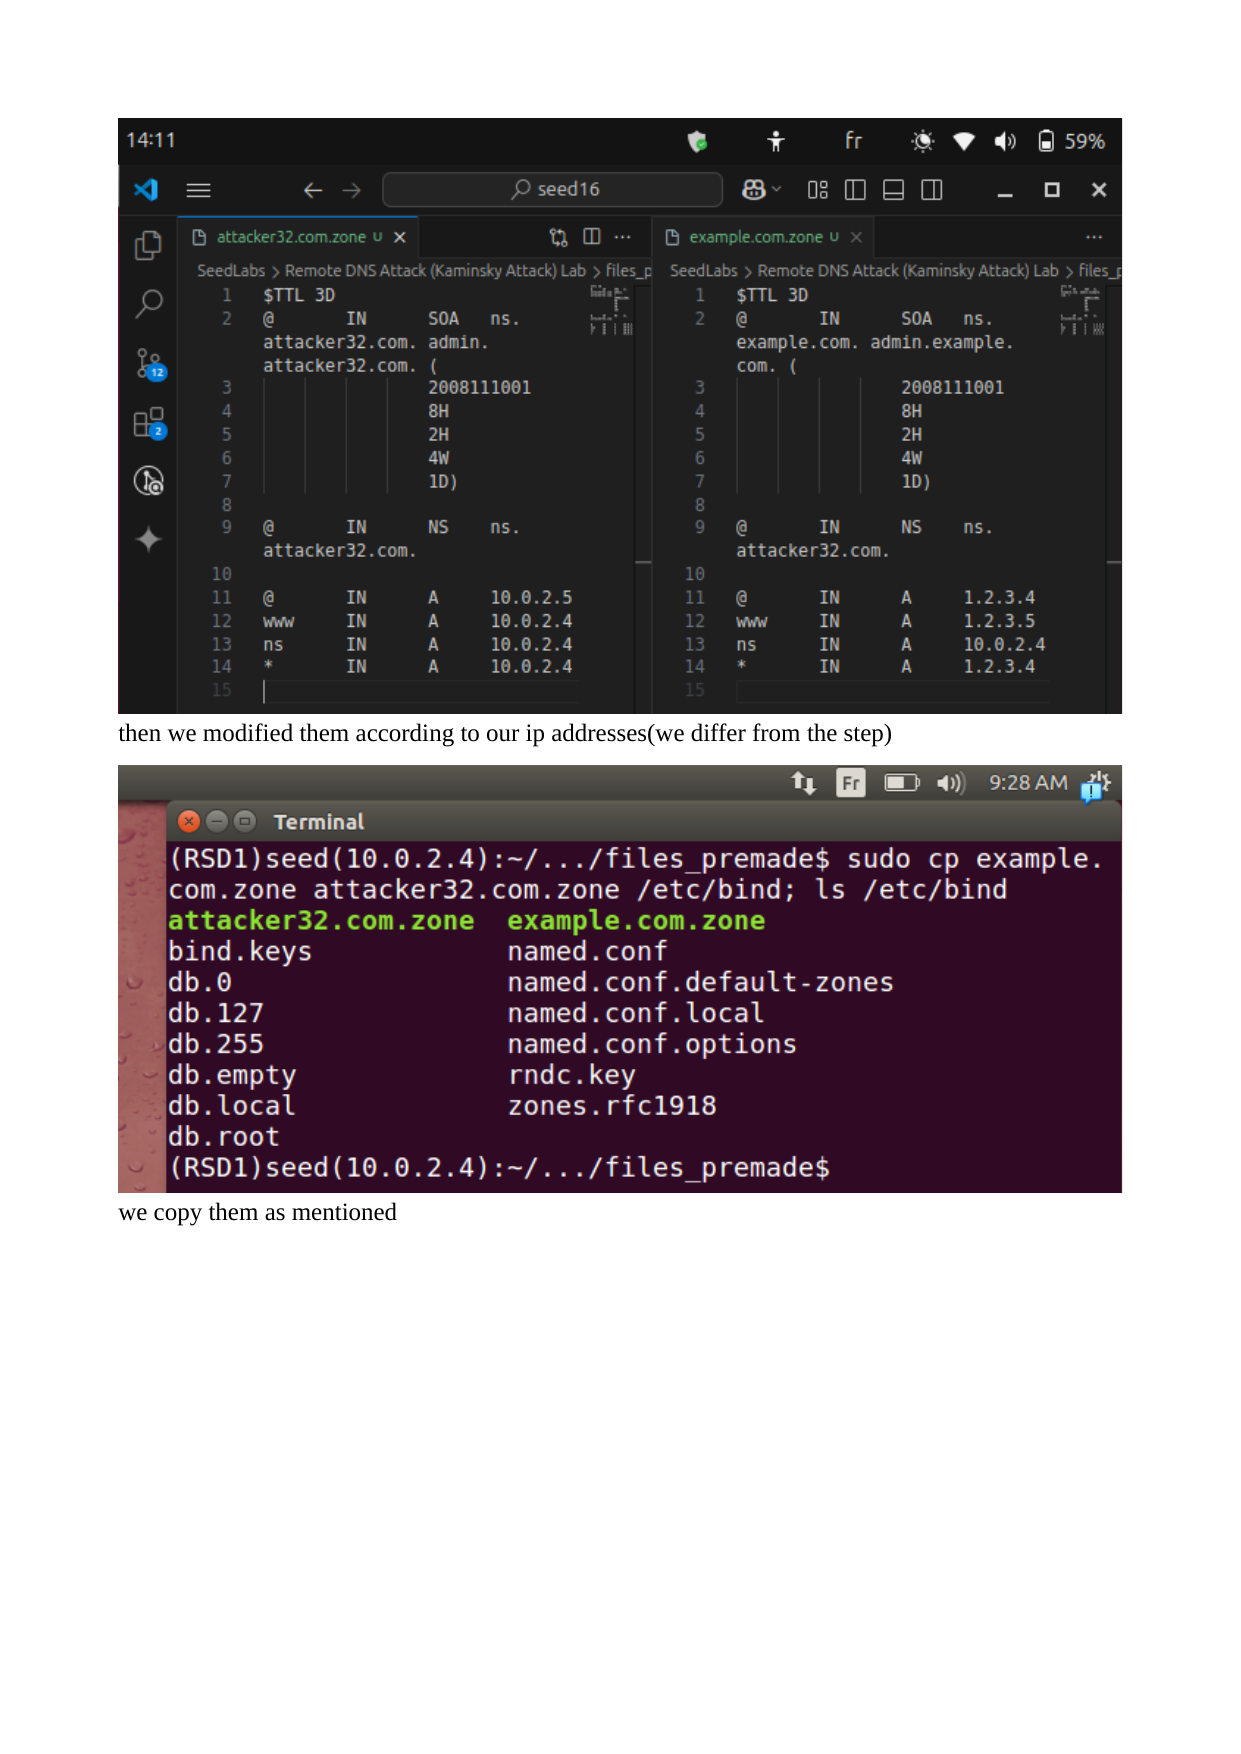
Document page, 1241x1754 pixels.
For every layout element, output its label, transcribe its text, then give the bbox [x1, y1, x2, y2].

picture [118, 765, 1123, 1193]
text then we modified them according to our ip addresses(we differ from the step) [118, 714, 1122, 747]
text we copy them as mentioned [118, 1193, 1122, 1226]
picture [118, 118, 1123, 714]
